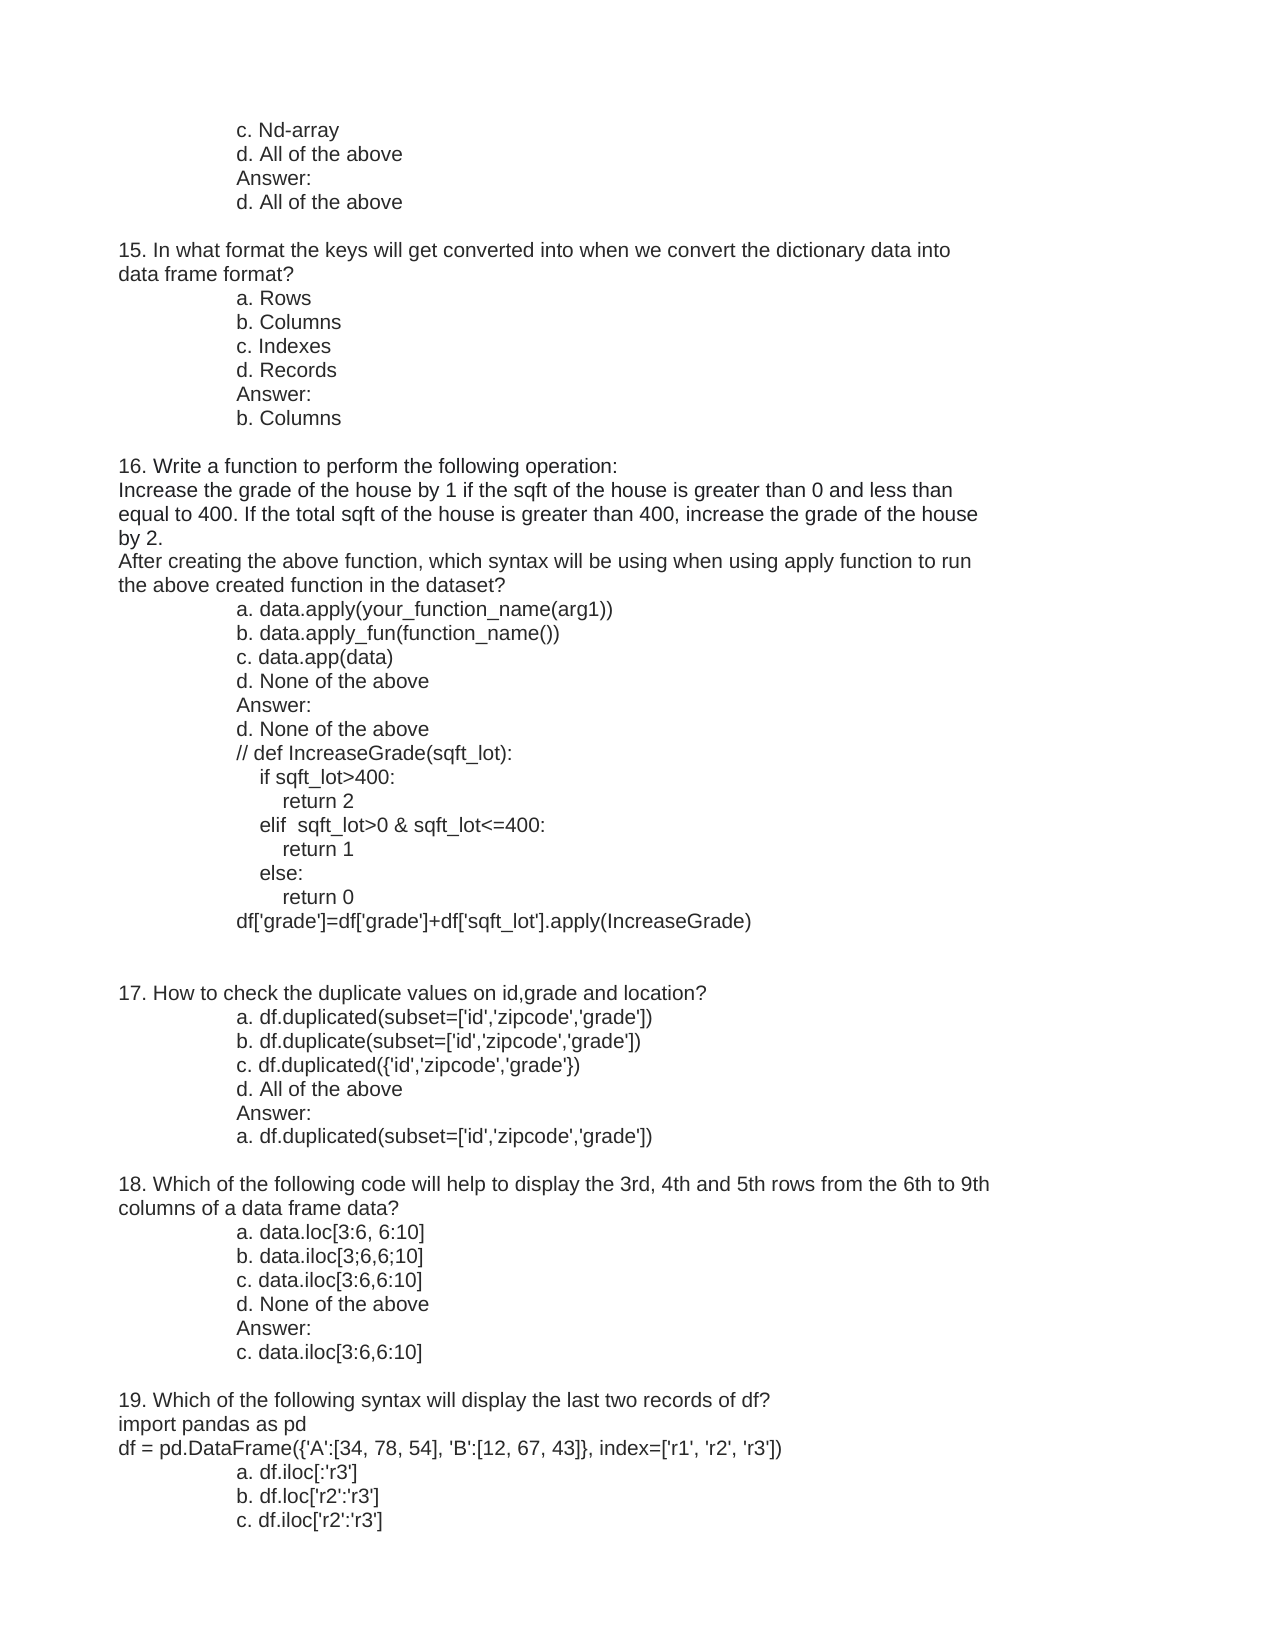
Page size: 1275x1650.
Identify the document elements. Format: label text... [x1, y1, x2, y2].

text After creating the above function, which syntax will be using when using apply function to run [118, 549, 1157, 573]
text 17. How to check the duplicate values on id,grade and location? [118, 981, 1157, 1004]
text c. df.iloc['r2':'r3'] [236, 1508, 1157, 1532]
text by 2. [118, 525, 1157, 549]
text Answer: [236, 1316, 1157, 1340]
text a. Rows [236, 286, 1157, 310]
text b. data.apply_fun(function_name()) [236, 621, 1157, 645]
text elif sqft_lot>0 & sqft_lot<=400: [236, 813, 1157, 837]
text 15. In what format the keys will get converted into when we convert the dictionary data into [118, 238, 1157, 262]
text d. None of the above [236, 1292, 1157, 1316]
text columns of a data frame data? [118, 1196, 1157, 1220]
text d. All of the above [236, 190, 1157, 214]
text return 1 [236, 837, 1157, 861]
text Answer: [236, 1100, 1157, 1124]
text df = pd.DataFrame({'A':[34, 78, 54], 'B':[12, 67, 43]}, index=['r1', 'r2', 'r3']) [118, 1436, 1157, 1460]
text else: [236, 861, 1157, 885]
text a. df.duplicated(subset=['id','zipcode','grade']) [236, 1124, 1157, 1148]
text a. data.apply(your_function_name(arg1)) [236, 597, 1157, 621]
text c. Nd-array [236, 118, 1157, 142]
text c. data.iloc[3:6,6:10] [236, 1268, 1157, 1292]
text d. All of the above [236, 142, 1157, 166]
text data frame format? [118, 262, 1157, 286]
text d. None of the above [236, 669, 1157, 693]
text import pandas as pd [118, 1412, 1157, 1436]
text Answer: [236, 693, 1157, 717]
text a. df.duplicated(subset=['id','zipcode','grade']) [236, 1004, 1157, 1028]
text if sqft_lot>400: [236, 765, 1157, 789]
text b. df.duplicate(subset=['id','zipcode','grade']) [236, 1028, 1157, 1052]
text b. df.loc['r2':'r3'] [236, 1484, 1157, 1508]
text d. Records [236, 358, 1157, 382]
text return 0 [236, 885, 1157, 909]
text // def IncreaseGrade(sqft_lot): [236, 741, 1157, 765]
text c. data.iloc[3:6,6:10] [236, 1340, 1157, 1364]
text equal to 400. If the total sqft of the house is greater than 400, increase the grade of the house [118, 501, 1157, 525]
text Answer: [236, 166, 1157, 190]
text c. data.app(data) [236, 645, 1157, 669]
text df['grade']=df['grade']+df['sqft_lot'].apply(IncreaseGrade) [236, 909, 1157, 933]
text Answer: [236, 382, 1157, 406]
text the above created function in the dataset? [118, 573, 1157, 597]
text return 2 [236, 789, 1157, 813]
text b. data.iloc[3;6,6;10] [236, 1244, 1157, 1268]
text 19. Which of the following syntax will display the last two records of df? [118, 1388, 1157, 1412]
text a. data.loc[3:6, 6:10] [236, 1220, 1157, 1244]
text b. Columns [236, 310, 1157, 334]
text c. Indexes [236, 334, 1157, 358]
text d. All of the above [236, 1076, 1157, 1100]
text b. Columns [236, 406, 1157, 429]
text d. None of the above [236, 717, 1157, 741]
text a. df.iloc[:'r3'] [236, 1460, 1157, 1484]
text Increase the grade of the house by 1 if the sqft of the house is greater than 0 and less than [118, 477, 1157, 501]
text 16. Write a function to perform the following operation: [118, 453, 1157, 477]
text c. df.duplicated({'id','zipcode','grade'}) [236, 1052, 1157, 1076]
text 18. Which of the following code will help to display the 3rd, 4th and 5th rows from the 6th to 9th [118, 1172, 1157, 1196]
